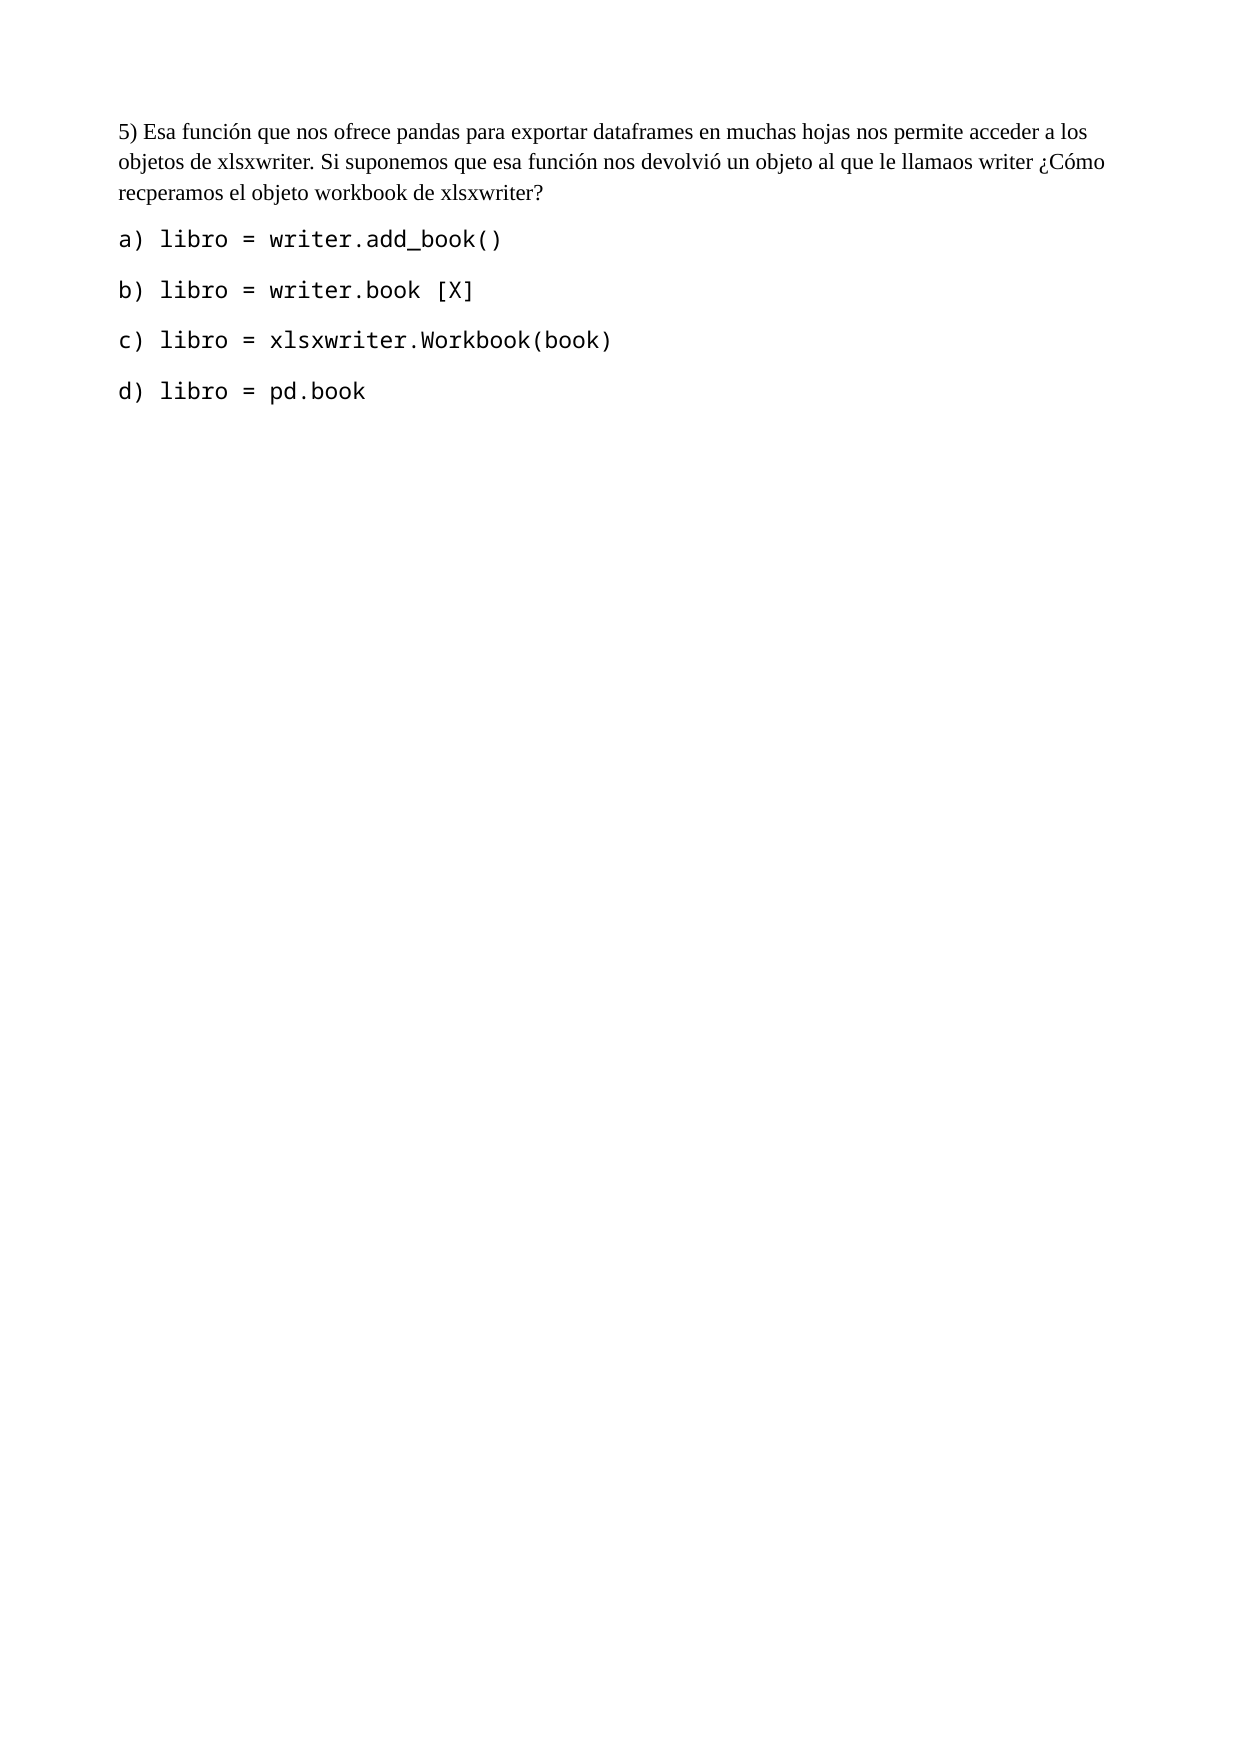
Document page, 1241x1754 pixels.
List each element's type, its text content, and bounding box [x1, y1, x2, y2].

text d) libro = pd.book [118, 375, 1122, 406]
text c) libro = xlsxwriter.Workbook(book) [118, 324, 1122, 356]
text 5) Esa función que nos ofrece pandas para exportar dataframes en muchas hojas nos permite acceder a los objetos de xlsxwriter. Si suponemos que esa función nos devolvió un objeto al que le llamaos writer ¿Cómo recperamos el objeto workbook de xlsxwriter? [118, 118, 1122, 205]
text b) libro = writer.book [X] [118, 274, 1122, 305]
text a) libro = writer.add_book() [118, 223, 1122, 254]
